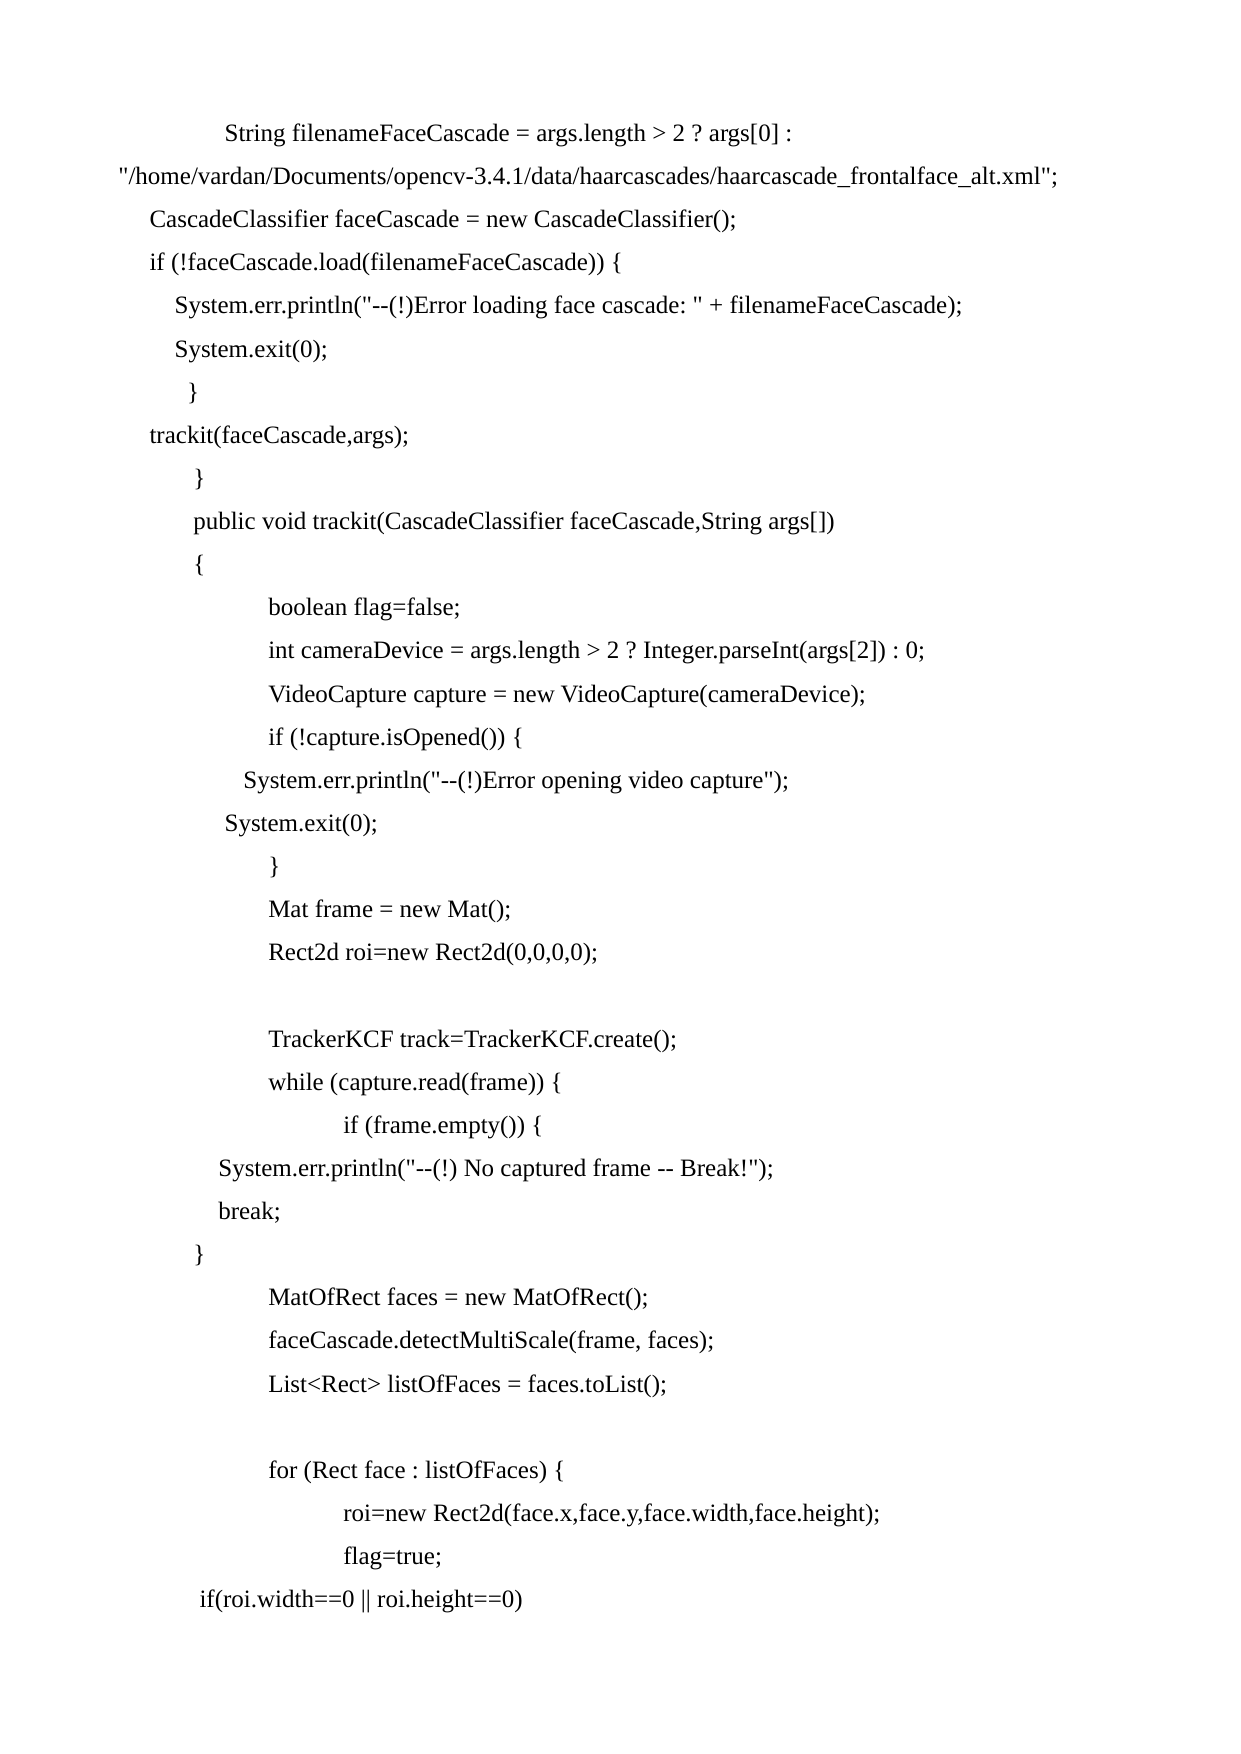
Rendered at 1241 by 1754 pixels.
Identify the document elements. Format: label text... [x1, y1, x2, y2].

text CascadeClassifier faceCascade = new CascadeClassifier(); [118, 204, 1122, 233]
text } [118, 1239, 1122, 1268]
text { [118, 549, 1122, 578]
text Mat frame = new Mat(); [118, 894, 1122, 923]
text flag=true; [118, 1541, 1122, 1570]
text boolean flag=false; [118, 592, 1122, 621]
text if (frame.empty()) { [118, 1110, 1122, 1139]
text break; [118, 1196, 1122, 1225]
text VideoCapture capture = new VideoCapture(cameraDevice); [118, 679, 1122, 707]
text public void trackit(CascadeClassifier faceCascade,String args[]) [118, 506, 1122, 535]
text System.err.println("--(!)Error opening video capture"); [118, 765, 1122, 794]
text MatOfRect faces = new MatOfRect(); [118, 1282, 1122, 1311]
text System.err.println("--(!) No captured frame -- Break!"); [118, 1153, 1122, 1182]
text faceCascade.detectMultiScale(frame, faces); [118, 1326, 1122, 1354]
text } [118, 377, 1122, 406]
text TrackerKCF track=TrackerKCF.create(); [118, 1024, 1122, 1052]
text if (!capture.isOpened()) { [118, 722, 1122, 751]
text Rect2d roi=new Rect2d(0,0,0,0); [118, 937, 1122, 966]
text String filenameFaceCascade = args.length > 2 ? args[0] : "/home/vardan/Documents/opencv-3.4.1/data/haarcascades/haarcascade_frontalface_alt.xml"; [118, 118, 1122, 190]
text System.exit(0); [118, 808, 1122, 837]
text roi=new Rect2d(face.x,face.y,face.width,face.height); [118, 1498, 1122, 1527]
text trackit(faceCascade,args); [118, 420, 1122, 449]
text if (!faceCascade.load(filenameFaceCascade)) { [118, 247, 1122, 276]
text if(roi.width==0 || roi.height==0) [118, 1584, 1122, 1613]
text System.err.println("--(!)Error loading face cascade: " + filenameFaceCascade); [118, 291, 1122, 319]
text System.exit(0); [118, 334, 1122, 362]
text } [118, 463, 1122, 492]
text int cameraDevice = args.length > 2 ? Integer.parseInt(args[2]) : 0; [118, 636, 1122, 664]
text List<Rect> listOfFaces = faces.toList(); [118, 1369, 1122, 1397]
text for (Rect face : listOfFaces) { [118, 1455, 1122, 1484]
text while (capture.read(frame)) { [118, 1067, 1122, 1096]
text } [118, 851, 1122, 880]
